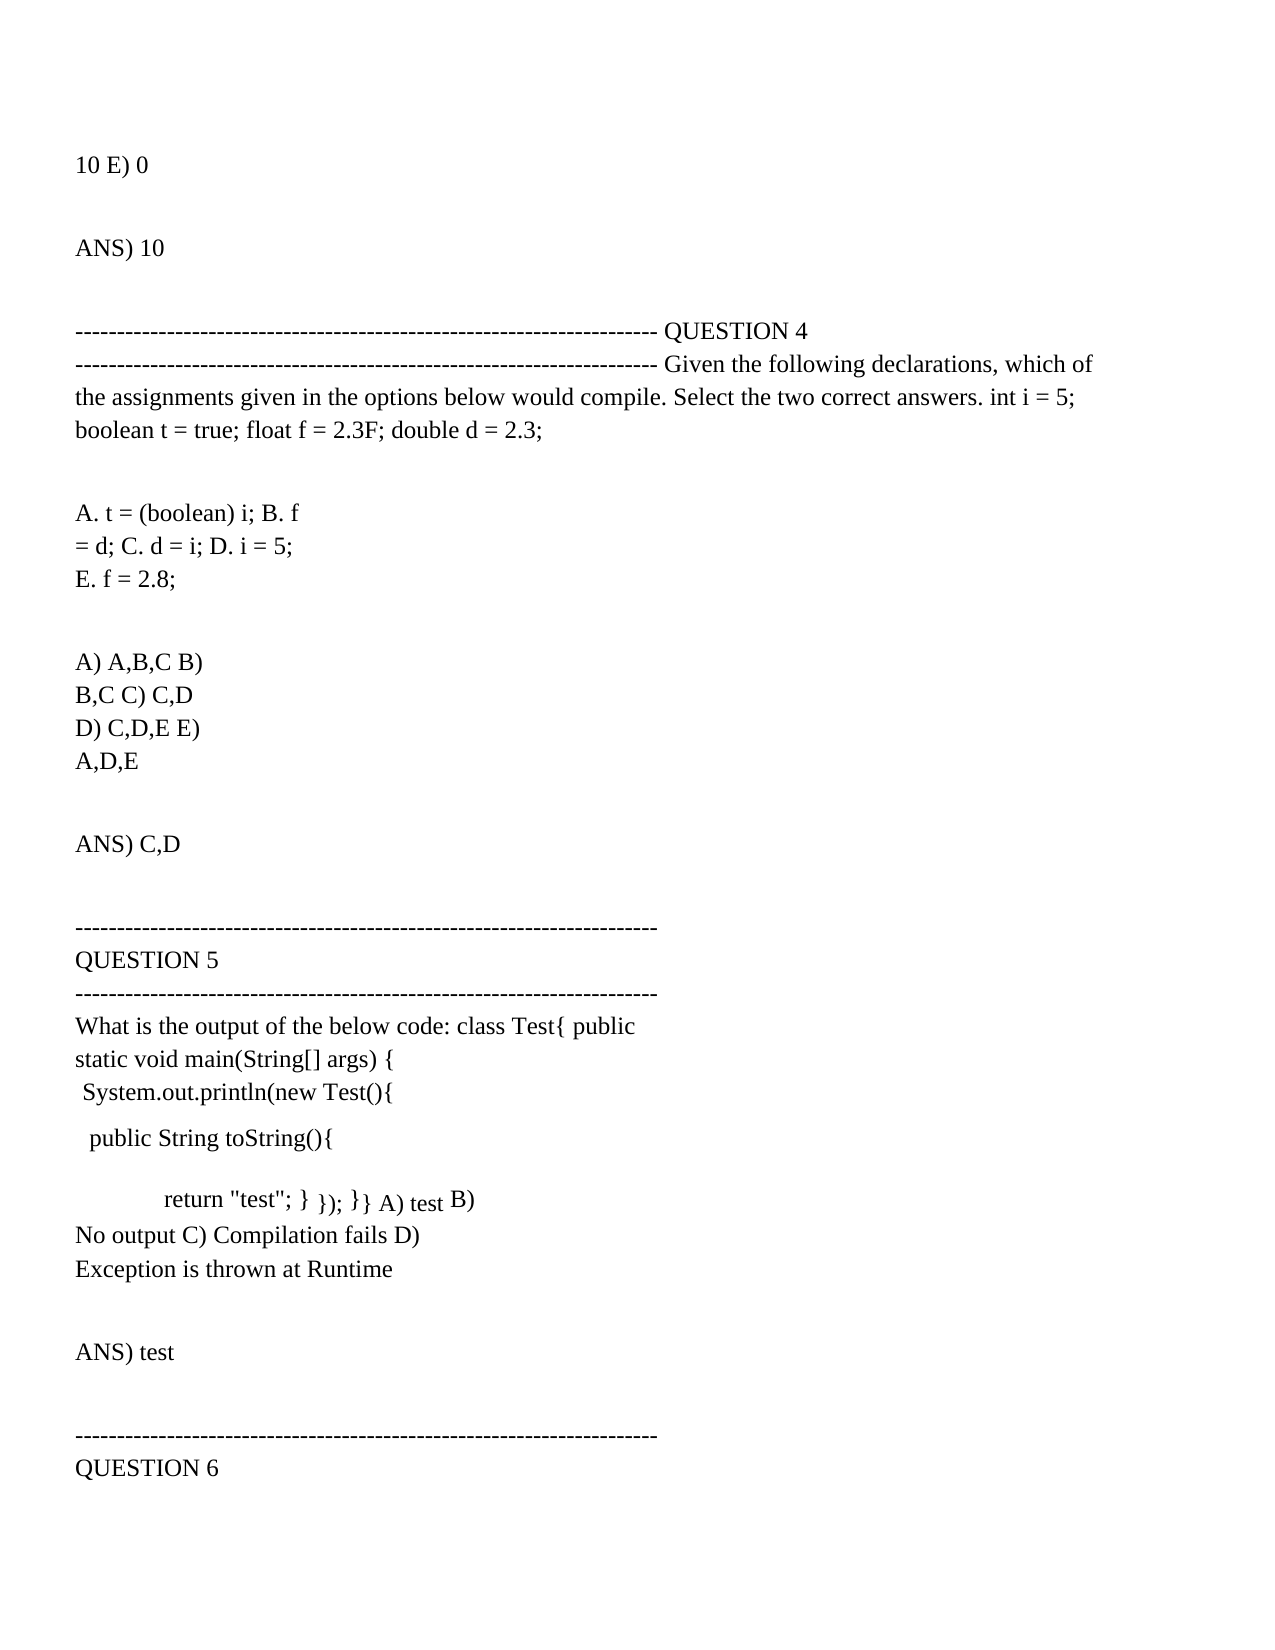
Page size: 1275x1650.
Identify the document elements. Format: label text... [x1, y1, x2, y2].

text public String toString(){ [89, 1123, 380, 1152]
text 10 E) 0 [75, 150, 172, 179]
text ---------------------------------------------------------------------- QUESTION 6 [75, 1420, 693, 1481]
text System.out.println(new Test(){ [82, 1077, 452, 1106]
text ANS) C,D [75, 829, 220, 858]
text ---------------------------------------------------------------------- QUESTION 4 ---------------------------------------------------------------------- Given the following declarations, which of the assignments given in the options below would compile. Select the two correct answers. int i = 5; boolean t = true; float f = 2.3F; double d = 2.3; [75, 316, 1125, 444]
text return "test"; } }); }} A) test B) No output C) Compilation fails D) Exception is thrown at Runtime [75, 1168, 488, 1282]
text A) A,B,C B) B,C C) C,D D) C,D,E E) A,D,E [75, 647, 211, 775]
text ANS) 10 [75, 233, 205, 262]
text A. t = (boolean) i; B. f = d; C. d = i; D. i = 5; E. f = 2.8; [75, 498, 308, 593]
text ---------------------------------------------------------------------- QUESTION 5 ---------------------------------------------------------------------- What is the output of the below code: class Test{ public static void main(String[] args) { [75, 912, 693, 1073]
text ANS) test [75, 1337, 217, 1365]
